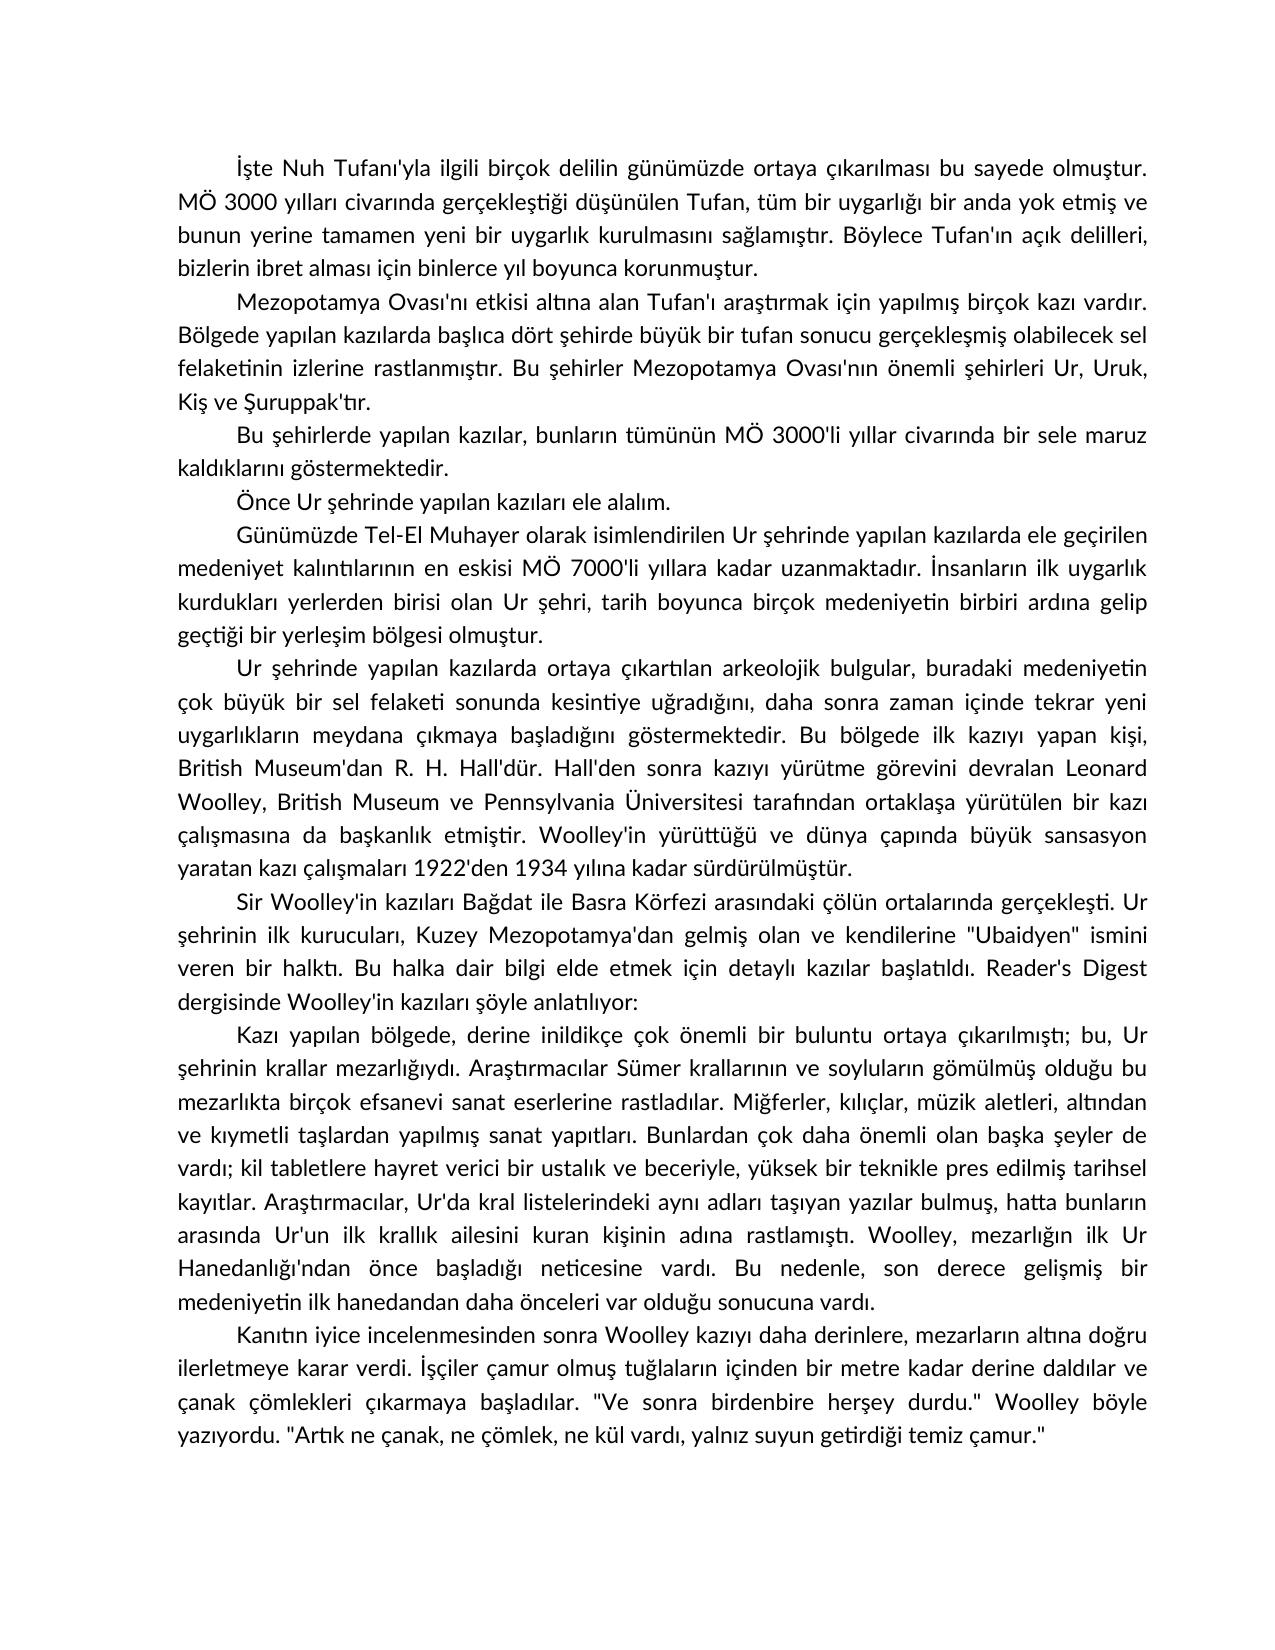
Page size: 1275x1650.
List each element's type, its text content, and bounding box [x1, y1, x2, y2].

text İşte Nuh Tufanı'yla ilgili birçok delilin günümüzde ortaya çıkarılması bu sayede olmuştur. MÖ 3000 yılları civarında gerçekleştiği düşünülen Tufan, tüm bir uygarlığı bir anda yok etmiş ve bunun yerine tamamen yeni bir uygarlık kurulmasını sağlamıştır. Böylece Tufan'ın açık delilleri, bizlerin ibret alması için binlerce yıl boyunca korunmuştur. [177, 150, 1149, 283]
text Bu şehirlerde yapılan kazılar, bunların tümünün MÖ 3000'li yıllar civarında bir sele maruz kaldıklarını göstermektedir. [177, 417, 1149, 483]
text Mezopotamya Ovası'nı etkisi altına alan Tufan'ı araştırmak için yapılmış birçok kazı vardır. Bölgede yapılan kazılarda başlıca dört şehirde büyük bir tufan sonucu gerçekleşmiş olabilecek sel felaketinin izlerine rastlanmıştır. Bu şehirler Mezopotamya Ovası'nın önemli şehirleri Ur, Uruk, Kiş ve Şuruppak'tır. [177, 283, 1149, 417]
text Kanıtın iyice incelenmesinden sonra Woolley kazıyı daha derinlere, mezarların altına doğru ilerletmeye karar verdi. İşçiler çamur olmuş tuğlaların içinden bir metre kadar derine daldılar ve çanak çömlekleri çıkarmaya başladılar. "Ve sonra birdenbire herşey durdu." Woolley böyle yazıyordu. "Artık ne çanak, ne çömlek, ne kül vardı, yalnız suyun getirdiği temiz çamur." [177, 1317, 1149, 1450]
text Ur şehrinde yapılan kazılarda ortaya çıkartılan arkeolojik bulgular, buradaki medeniyetin çok büyük bir sel felaketi sonunda kesintiye uğradığını, daha sonra zaman içinde tekrar yeni uygarlıkların meydana çıkmaya başladığını göstermektedir. Bu bölgede ilk kazıyı yapan kişi, British Museum'dan R. H. Hall'dür. Hall'den sonra kazıyı yürütme görevini devralan Leonard Woolley, British Museum ve Pennsylvania Üniversitesi tarafından ortaklaşa yürütülen bir kazı çalışmasına da başkanlık etmiştir. Woolley'in yürüttüğü ve dünya çapında büyük sansasyon yaratan kazı çalışmaları 1922'den 1934 yılına kadar sürdürülmüştür. [177, 650, 1149, 883]
text Önce Ur şehrinde yapılan kazıları ele alalım. [177, 483, 1149, 517]
text Kazı yapılan bölgede, derine inildikçe çok önemli bir buluntu ortaya çıkarılmıştı; bu, Ur şehrinin krallar mezarlığıydı. Araştırmacılar Sümer krallarının ve soyluların gömülmüş olduğu bu mezarlıkta birçok efsanevi sanat eserlerine rastladılar. Miğferler, kılıçlar, müzik aletleri, altından ve kıymetli taşlardan yapılmış sanat yapıtları. Bunlardan çok daha önemli olan başka şeyler de vardı; kil tabletlere hayret verici bir ustalık ve beceriyle, yüksek bir teknikle pres edilmiş tarihsel kayıtlar. Araştırmacılar, Ur'da kral listelerindeki aynı adları taşıyan yazılar bulmuş, hatta bunların arasında Ur'un ilk krallık ailesini kuran kişinin adına rastlamıştı. Woolley, mezarlığın ilk Ur Hanedanlığı'ndan önce başladığı neticesine vardı. Bu nedenle, son derece gelişmiş bir medeniyetin ilk hanedandan daha önceleri var olduğu sonucuna vardı. [177, 1017, 1149, 1317]
text Günümüzde Tel-El Muhayer olarak isimlendirilen Ur şehrinde yapılan kazılarda ele geçirilen medeniyet kalıntılarının en eskisi MÖ 7000'li yıllara kadar uzanmaktadır. İnsanların ilk uygarlık kurdukları yerlerden birisi olan Ur şehri, tarih boyunca birçok medeniyetin birbiri ardına gelip geçtiği bir yerleşim bölgesi olmuştur. [177, 517, 1149, 650]
text Sir Woolley'in kazıları Bağdat ile Basra Körfezi arasındaki çölün ortalarında gerçekleşti. Ur şehrinin ilk kurucuları, Kuzey Mezopotamya'dan gelmiş olan ve kendilerine "Ubaidyen" ismini veren bir halktı. Bu halka dair bilgi elde etmek için detaylı kazılar başlatıldı. Reader's Digest dergisinde Woolley'in kazıları şöyle anlatılıyor: [177, 883, 1149, 1017]
